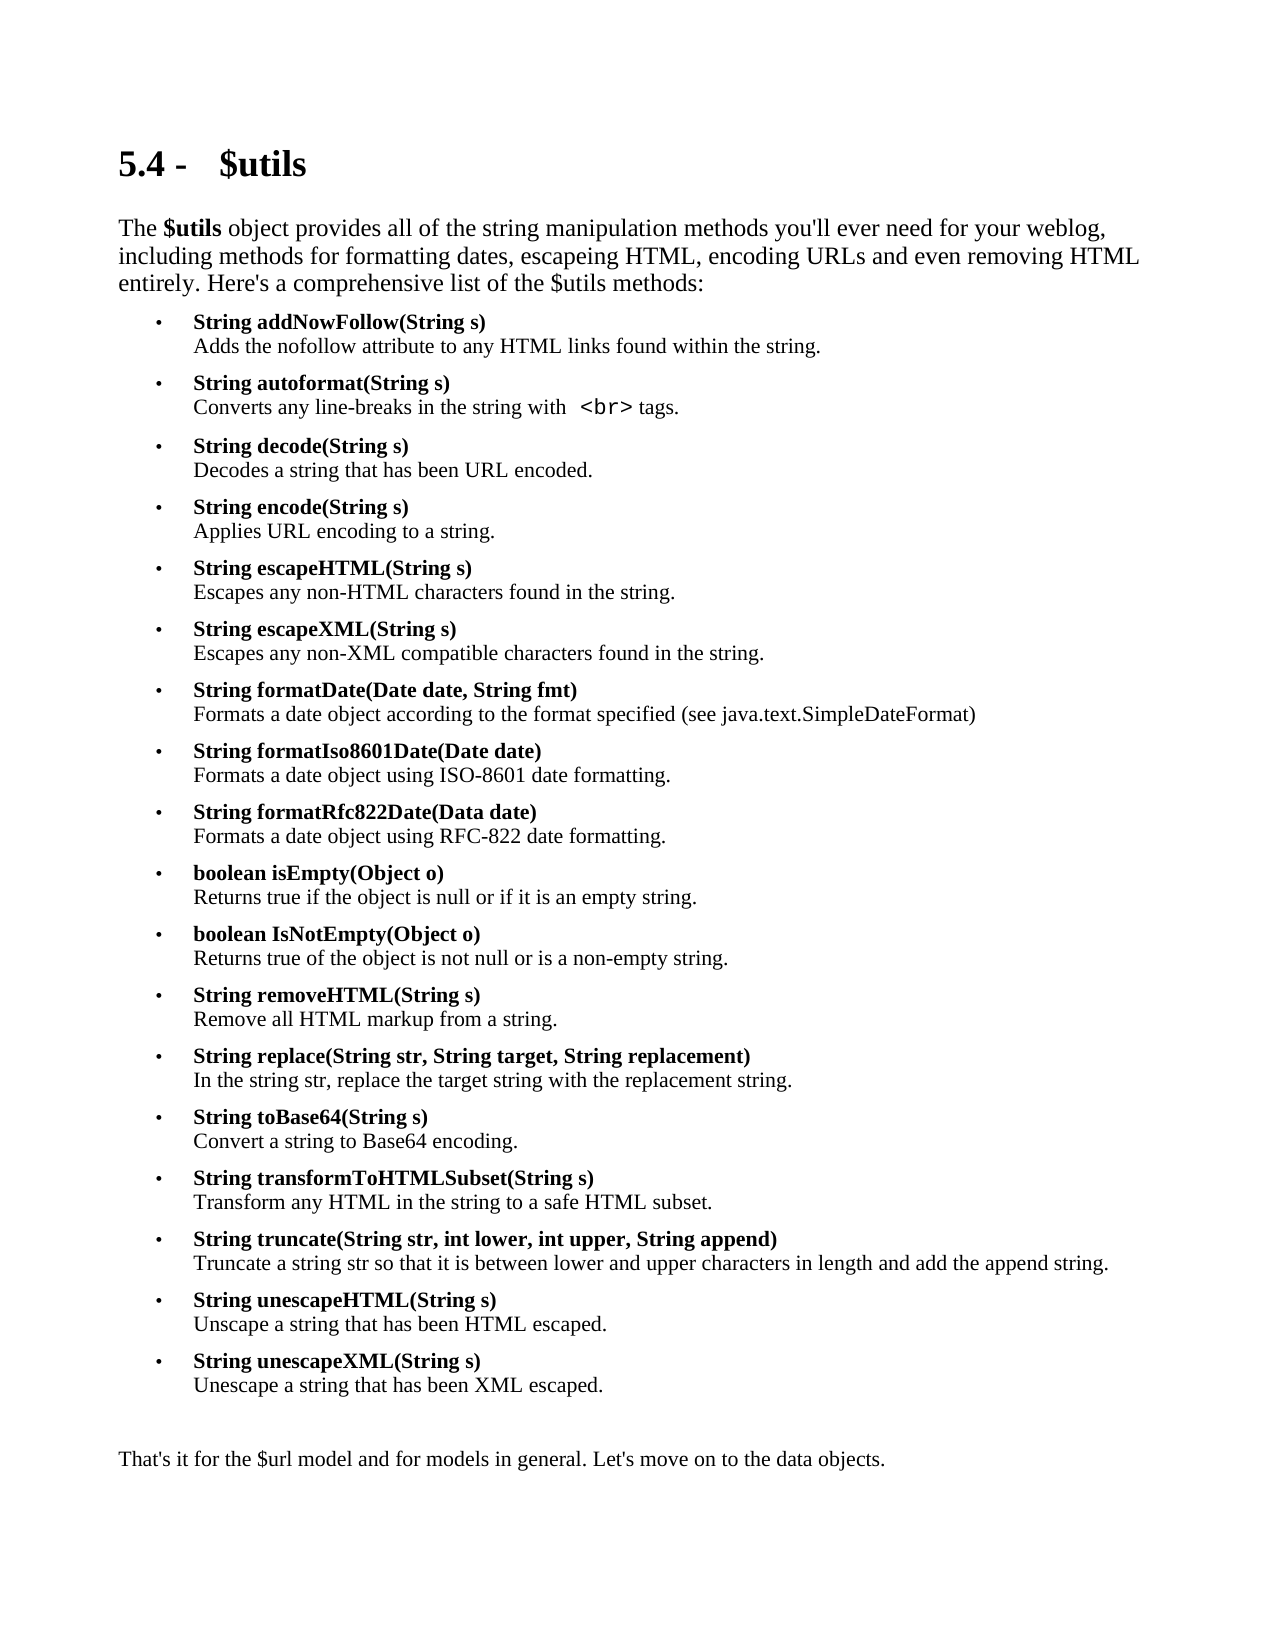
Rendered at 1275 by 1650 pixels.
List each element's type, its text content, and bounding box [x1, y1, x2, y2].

list String formatDate(Date date, String fmt) Formats a date object according to the format specified (see java.text.SimpleDateFormat) [156, 678, 1157, 726]
list String toBase64(String s) Convert a string to Base64 encoding. [156, 1105, 1157, 1153]
list String replace(String str, String target, String replacement) In the string str, replace the target string with the replacement string. [156, 1044, 1157, 1092]
list String escapeHTML(String s) Escapes any non-HTML characters found in the string. [156, 556, 1157, 604]
list String addNowFollow(String s) Adds the nofollow attribute to any HTML links found within the string. [156, 310, 1157, 358]
list String unescapeHTML(String s) Unscape a string that has been HTML escaped. [156, 1288, 1157, 1337]
list String formatRfc822Date(Data date) Formats a date object using RFC-822 date formatting. [156, 800, 1157, 848]
list String autoformat(String s) Converts any line-breaks in the string with <br> tags. [156, 371, 1157, 421]
list String removeHTML(String s) Remove all HTML markup from a string. [156, 983, 1157, 1031]
list boolean IsNotEmpty(Object o) Returns true of the object is not null or is a non-empty string. [156, 922, 1157, 970]
list String formatIso8601Date(Date date) Formats a date object using ISO-8601 date formatting. [156, 739, 1157, 787]
list String truncate(String str, int lower, int upper, String append) Truncate a string str so that it is between lower and upper characters in length and add the append string. [156, 1227, 1157, 1276]
text The $utils object provides all of the string manipulation methods you'll ever need for your weblog, including methods for formatting dates, escapeing HTML, encoding URLs and even removing HTML entirely. Here's a comprehensive list of the $utils methods: [118, 214, 1157, 297]
subtitle $utils [118, 143, 1157, 184]
list String decode(String s) Decodes a string that has been URL encoded. [156, 433, 1157, 482]
list String encode(String s) Applies URL encoding to a string. [156, 494, 1157, 543]
list String unescapeXML(String s) Unescape a string that has been XML escaped. [156, 1349, 1157, 1398]
list String escapeXML(String s) Escapes any non-XML compatible characters found in the string. [156, 617, 1157, 665]
list boolean isEmpty(Object o) Returns true if the object is null or if it is an empty string. [156, 861, 1157, 909]
list String transformToHTMLSubset(String s) Transform any HTML in the string to a safe HTML subset. [156, 1166, 1157, 1214]
text That's it for the $url model and for models in general. Let's move on to the data objects. [118, 1447, 1157, 1471]
